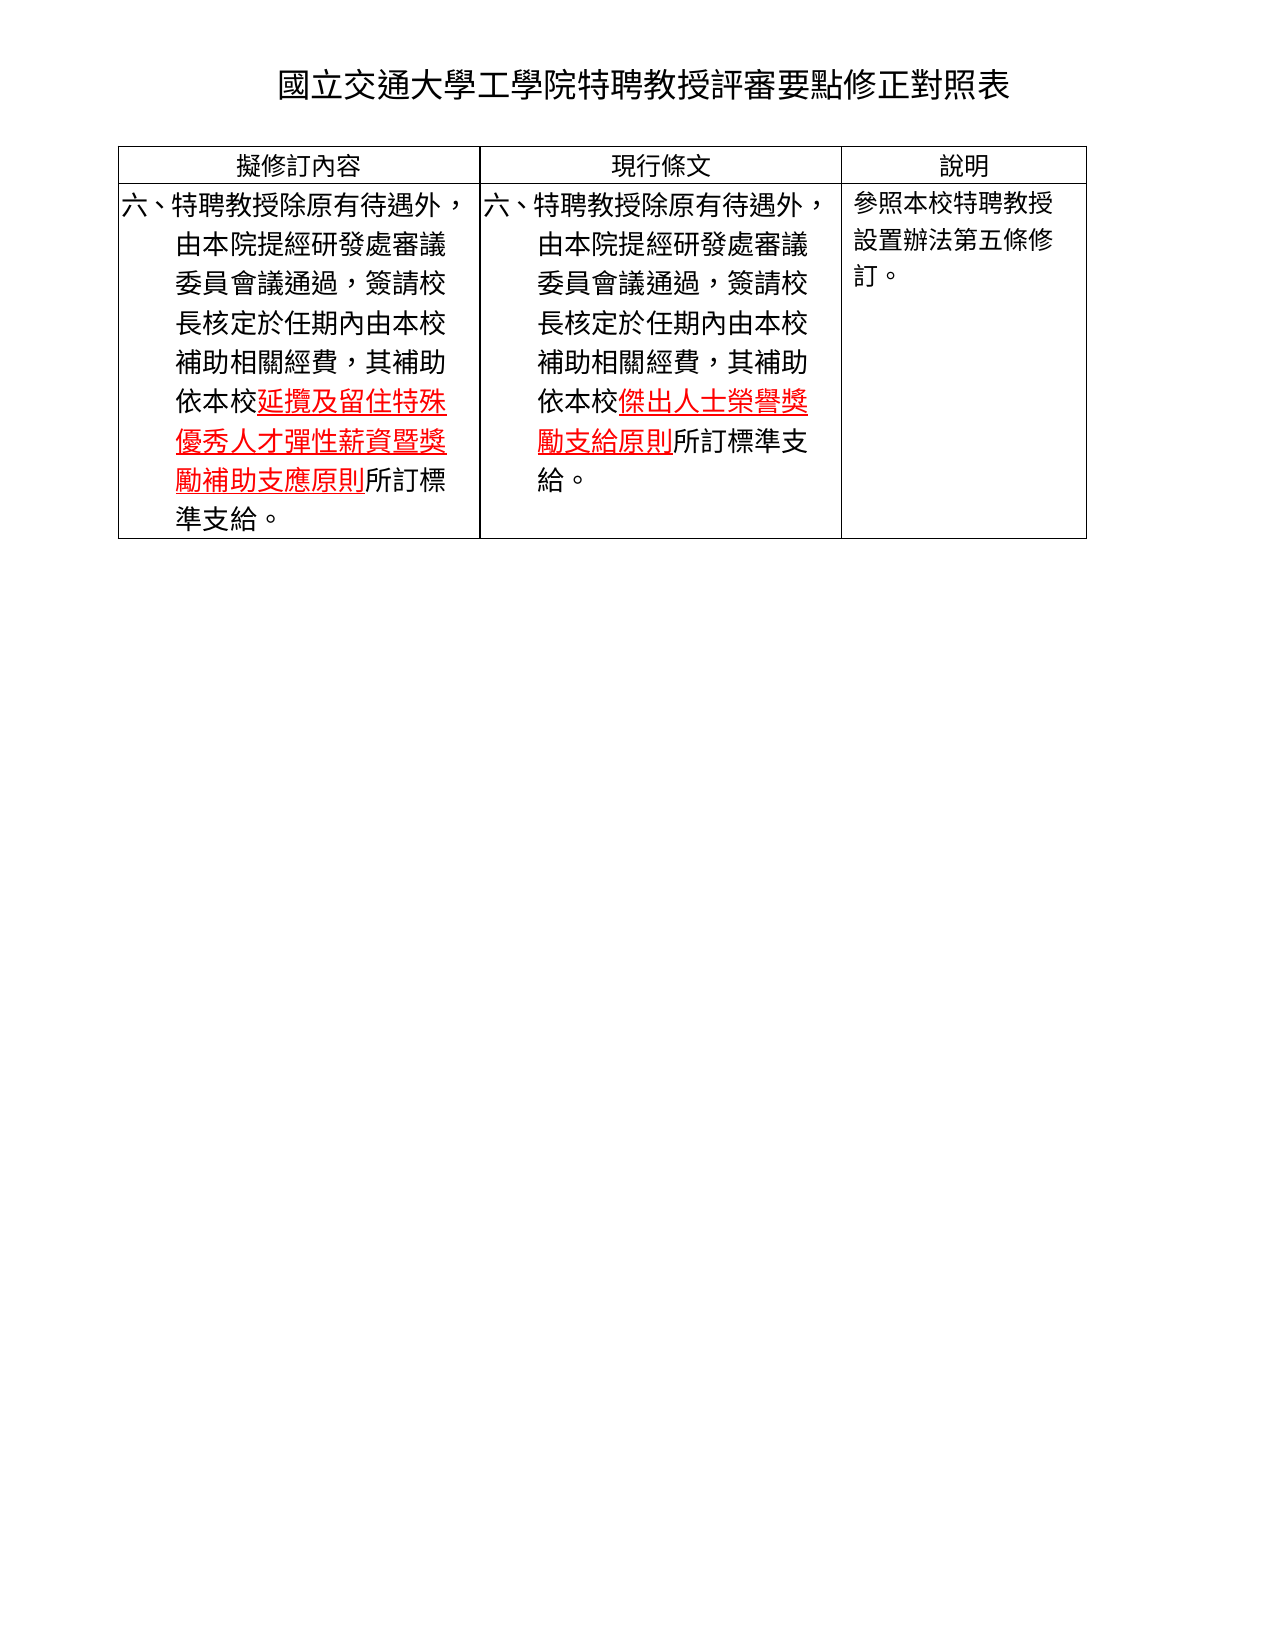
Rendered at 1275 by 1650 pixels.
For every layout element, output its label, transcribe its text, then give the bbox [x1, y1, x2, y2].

table_cell 參照本校特聘教授設置辦法第五條修訂。 [842, 184, 1086, 537]
table_header 現行條文 [481, 147, 841, 183]
table_cell 六、特聘教授除原有待遇外，由本院提經研發處審議委員會議通過，簽請校長核定於任期內由本校補助相關經費，其補助依本校延攬及留住特殊優秀人才彈性薪資暨獎勵補助支應原則所訂標準支給。 [119, 184, 479, 537]
table_cell 六、特聘教授除原有待遇外，由本院提經研發處審議委員會議通過，簽請校長核定於任期內由本校補助相關經費，其補助依本校傑出人士榮譽獎勵支給原則所訂標準支給。 [481, 184, 841, 537]
table_header 說明 [842, 147, 1086, 183]
text 國立交通大學工學院特聘教授評審要點修正對照表 [130, 59, 1157, 107]
table_header 擬修訂內容 [119, 147, 479, 183]
